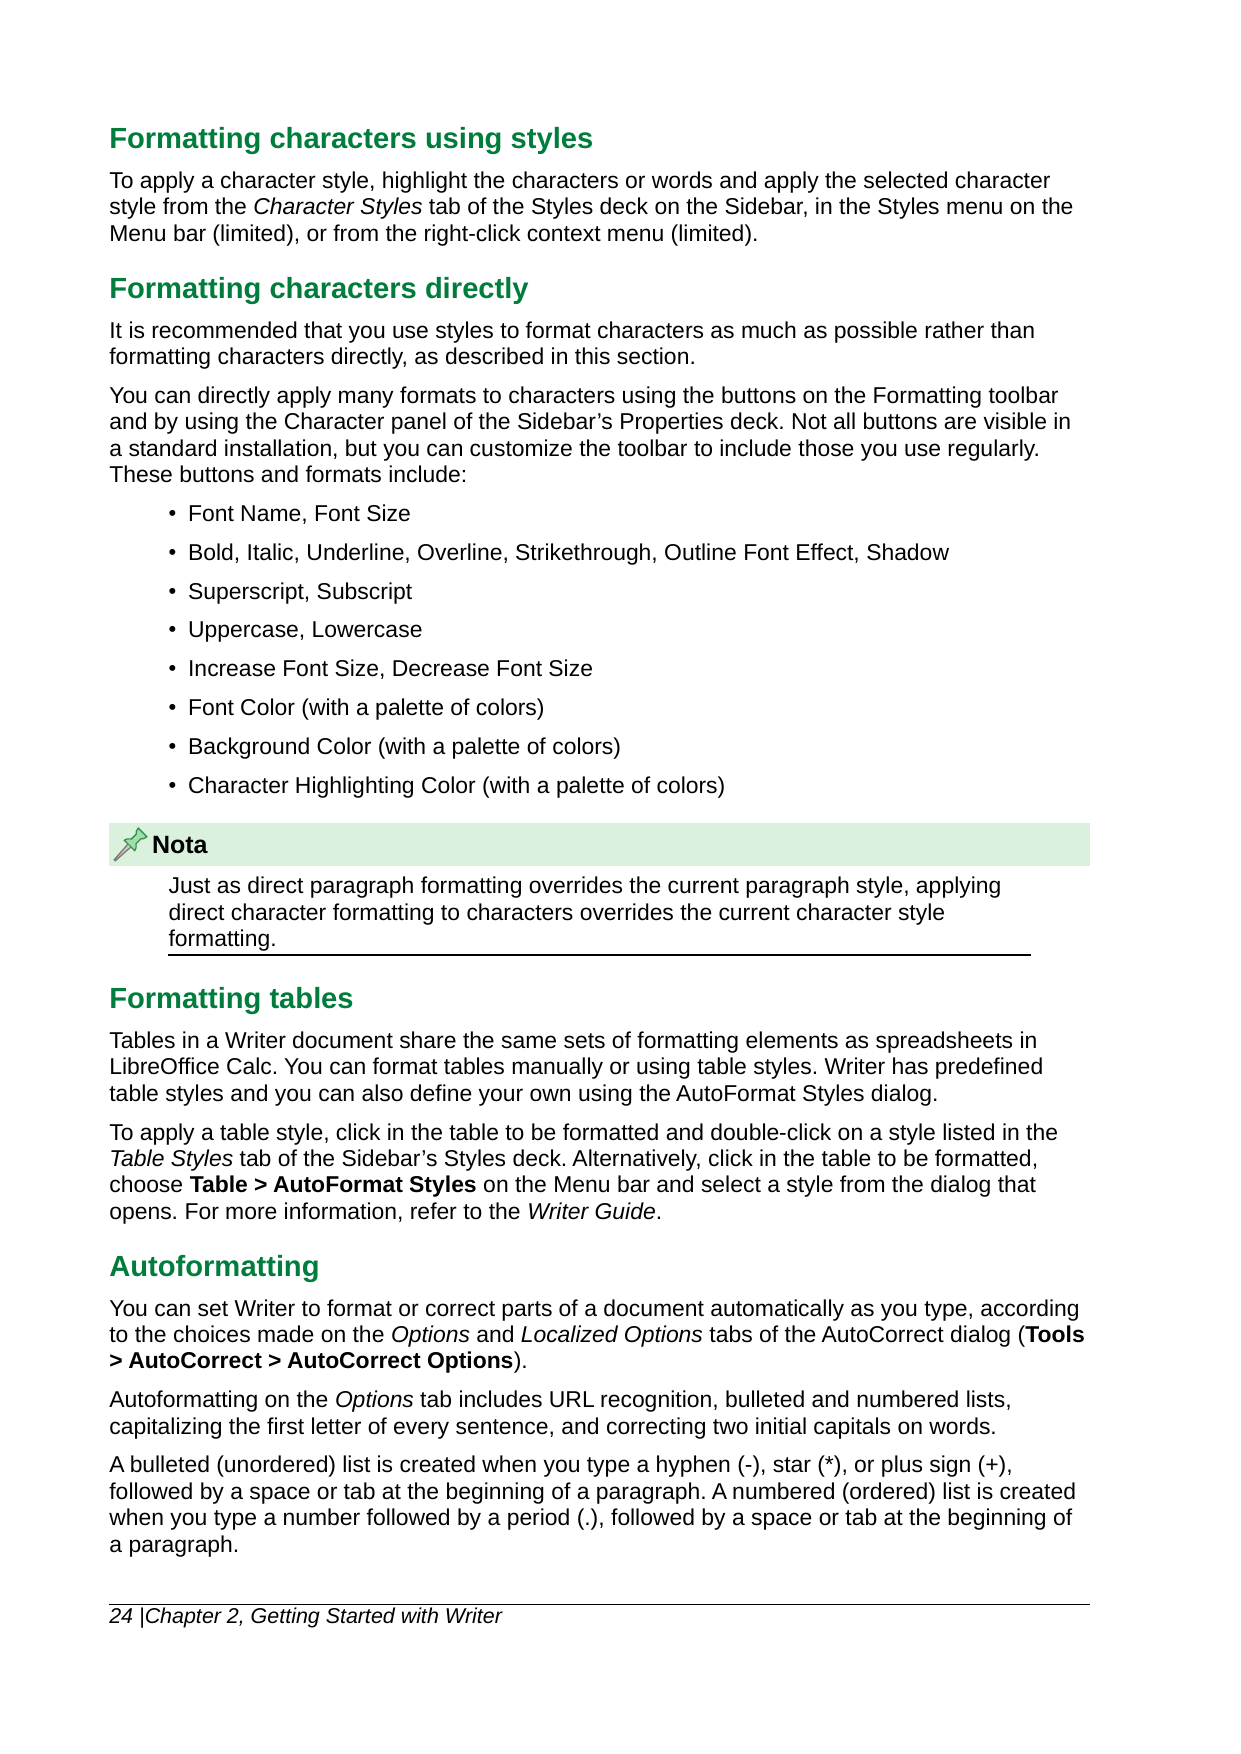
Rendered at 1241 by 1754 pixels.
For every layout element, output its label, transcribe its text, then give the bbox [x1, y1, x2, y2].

subtitle Nota [109, 823, 1090, 866]
list Uppercase, Lowercase [168, 616, 1090, 643]
text To apply a table style, click in the table to be formatted and double-click on a style listed in the Table Styles tab of the Sidebar’s Styles deck. Alternatively, click in the table to be formatted, choose Table > AutoFormat Styles on the Menu bar and select a style from the dialog that opens. For more information, refer to the Writer Guide. [109, 1118, 1090, 1224]
list Font Color (with a palette of colors) [168, 694, 1090, 721]
text A bulleted (unordered) list is created when you type a hyphen (-), star (*), or plus sign (+), followed by a space or tab at the beginning of a paragraph. A numbered (ordered) list is created when you type a number followed by a period (.), followed by a space or tab at the beginning of a paragraph. [109, 1451, 1090, 1557]
list Increase Font Size, Decrease Font Size [168, 655, 1090, 682]
subtitle Autoformatting [109, 1249, 1090, 1282]
list Font Name, Font Size [168, 500, 1090, 526]
subtitle Formatting characters using styles [109, 121, 1090, 154]
list You can directly apply many formats to characters using the buttons on the Formatting toolbar and by using the Character panel of the Sidebar’s Properties deck. Not all buttons are visible in a standard installation, but you can customize the toolbar to include those you use regularly. These buttons and formats include: [109, 382, 1090, 487]
subtitle Formatting characters directly [109, 271, 1090, 304]
text Autoformatting on the Options tab includes URL recognition, bulleted and numbered lists, capitalizing the first letter of every sentence, and correcting two initial capitals on words. [109, 1386, 1090, 1439]
text It is recommended that you use styles to format characters as much as possible rather than formatting characters directly, as described in this section. [109, 317, 1090, 369]
list Bold, Italic, Underline, Overline, Strikethrough, Outline Font Effect, Shadow [168, 539, 1090, 565]
subtitle Formatting tables [109, 981, 1090, 1014]
list Background Color (with a palette of colors) [168, 733, 1090, 759]
list Character Highlighting Color (with a palette of colors) [168, 772, 1090, 798]
text Just as direct paragraph formatting overrides the current paragraph style, applying direct character formatting to characters overrides the current character style formatting. [168, 872, 1031, 954]
list Superscript, Subscript [168, 578, 1090, 604]
text Tables in a Writer document share the same sets of formatting elements as spreadsheets in LibreOffice Calc. You can format tables manually or using table styles. Writer has predefined table styles and you can also define your own using the AutoFormat Styles dialog. [109, 1027, 1090, 1106]
text To apply a character style, highlight the characters or words and apply the selected character style from the Character Styles tab of the Styles deck on the Sidebar, in the Styles menu on the Menu bar (limited), or from the right-click context menu (limited). [109, 167, 1090, 246]
text You can set Writer to format or correct parts of a document automatically as you type, according to the choices made on the Options and Localized Options tabs of the AutoCorrect dialog (Tools > AutoCorrect > AutoCorrect Options). [109, 1295, 1090, 1374]
